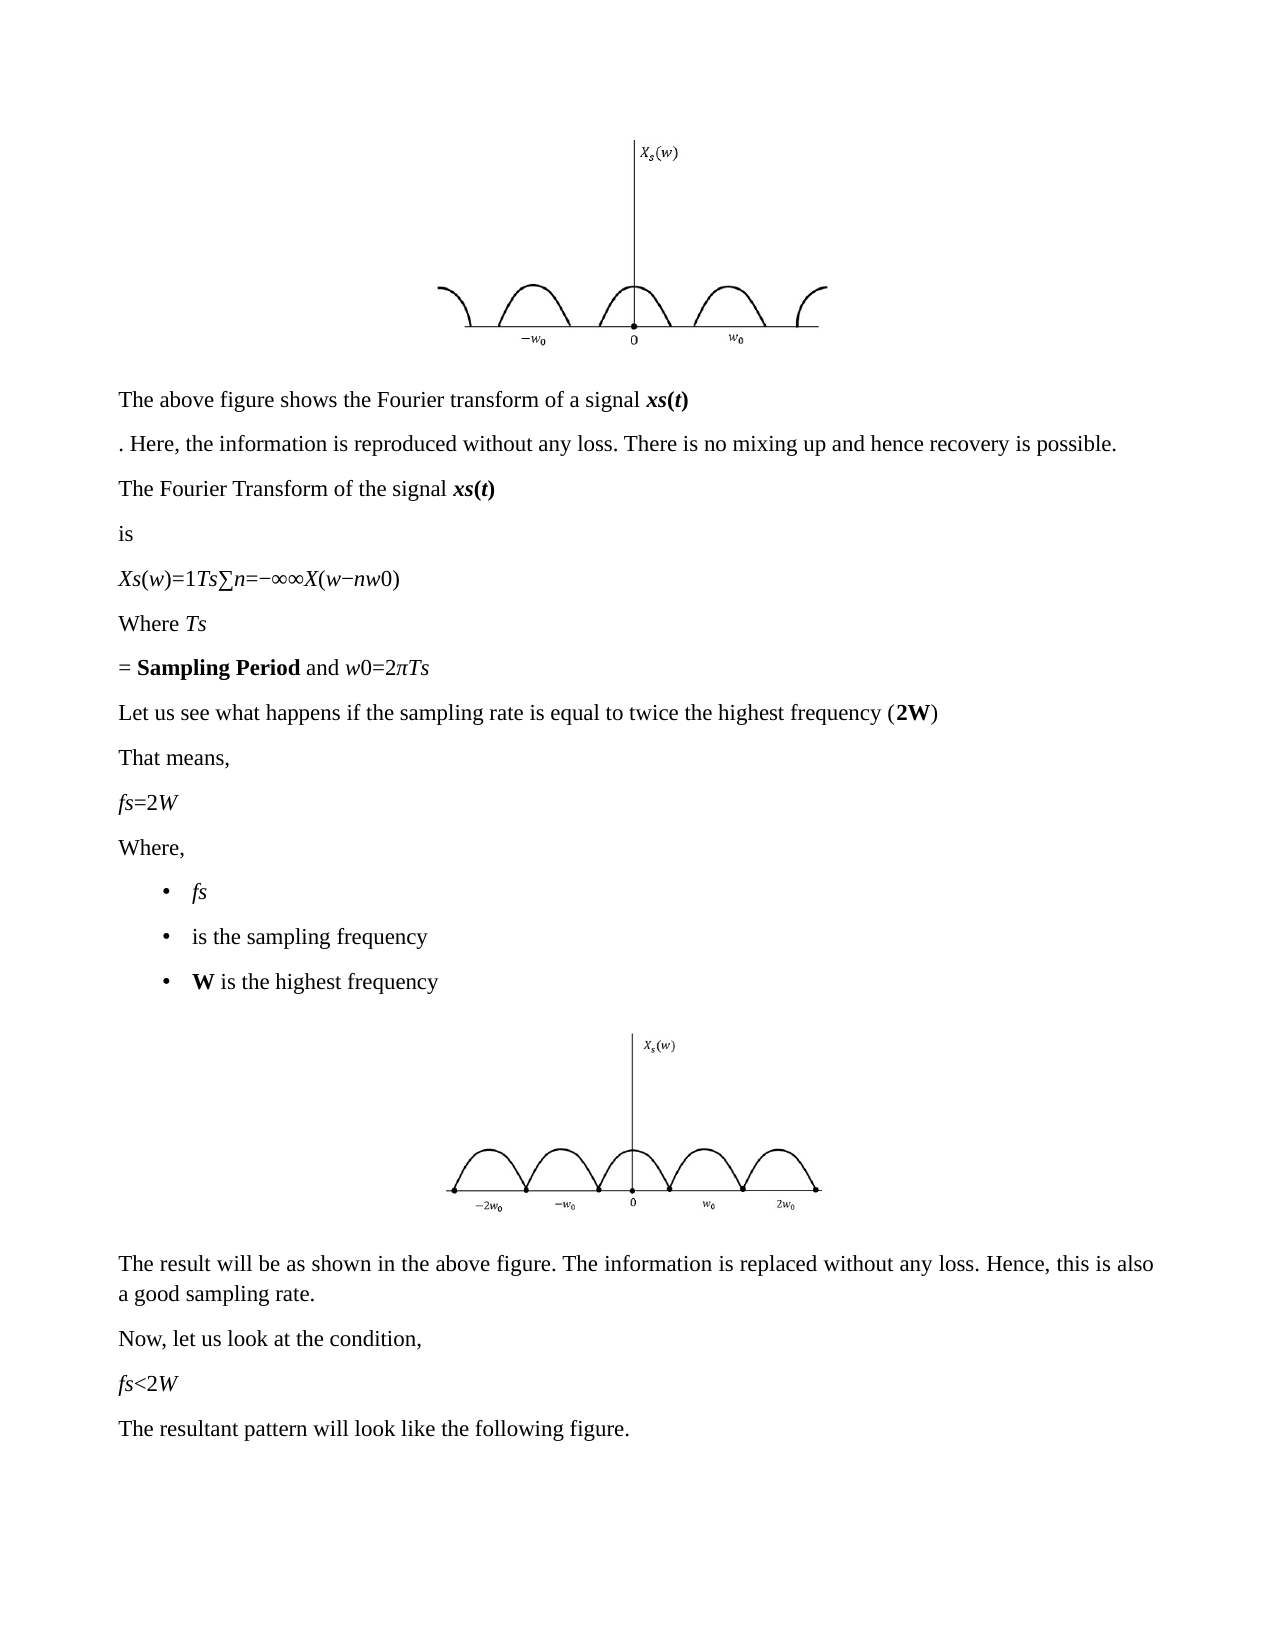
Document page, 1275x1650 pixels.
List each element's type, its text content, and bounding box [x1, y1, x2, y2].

list is the sampling frequency [162, 923, 1157, 949]
text The resultant pattern will look like the following figure. [118, 1414, 1157, 1441]
text Now, let us look at the condition, [118, 1325, 1157, 1351]
text The Fourier Transform of the signal xs(t) [118, 475, 1157, 502]
text fs=2W [118, 789, 1157, 815]
picture [423, 1012, 847, 1227]
text Xs(w)=1Ts∑n=−∞∞X(w−nw0) [118, 565, 1157, 591]
text = Sampling Period and w0=2πTs [118, 654, 1157, 681]
text . Here, the information is reproduced without any loss. There is no mixing up and hence recovery is possible. [118, 431, 1157, 457]
text Let us see what happens if the sampling rate is equal to twice the highest frequency (2W) [118, 699, 1157, 726]
text Where Ts [118, 610, 1157, 636]
text fs<2W [118, 1370, 1157, 1396]
picture [405, 118, 865, 363]
text That means, [118, 744, 1157, 770]
list fs [162, 878, 1157, 905]
list W is the highest frequency [162, 968, 1157, 994]
text The result will be as shown in the above figure. The information is replaced without any loss. Hence, this is also a good sampling rate. [118, 1250, 1157, 1307]
text is [118, 520, 1157, 546]
text Where, [118, 834, 1157, 860]
text The above figure shows the Fourier transform of a signal xs(t) [118, 386, 1157, 412]
